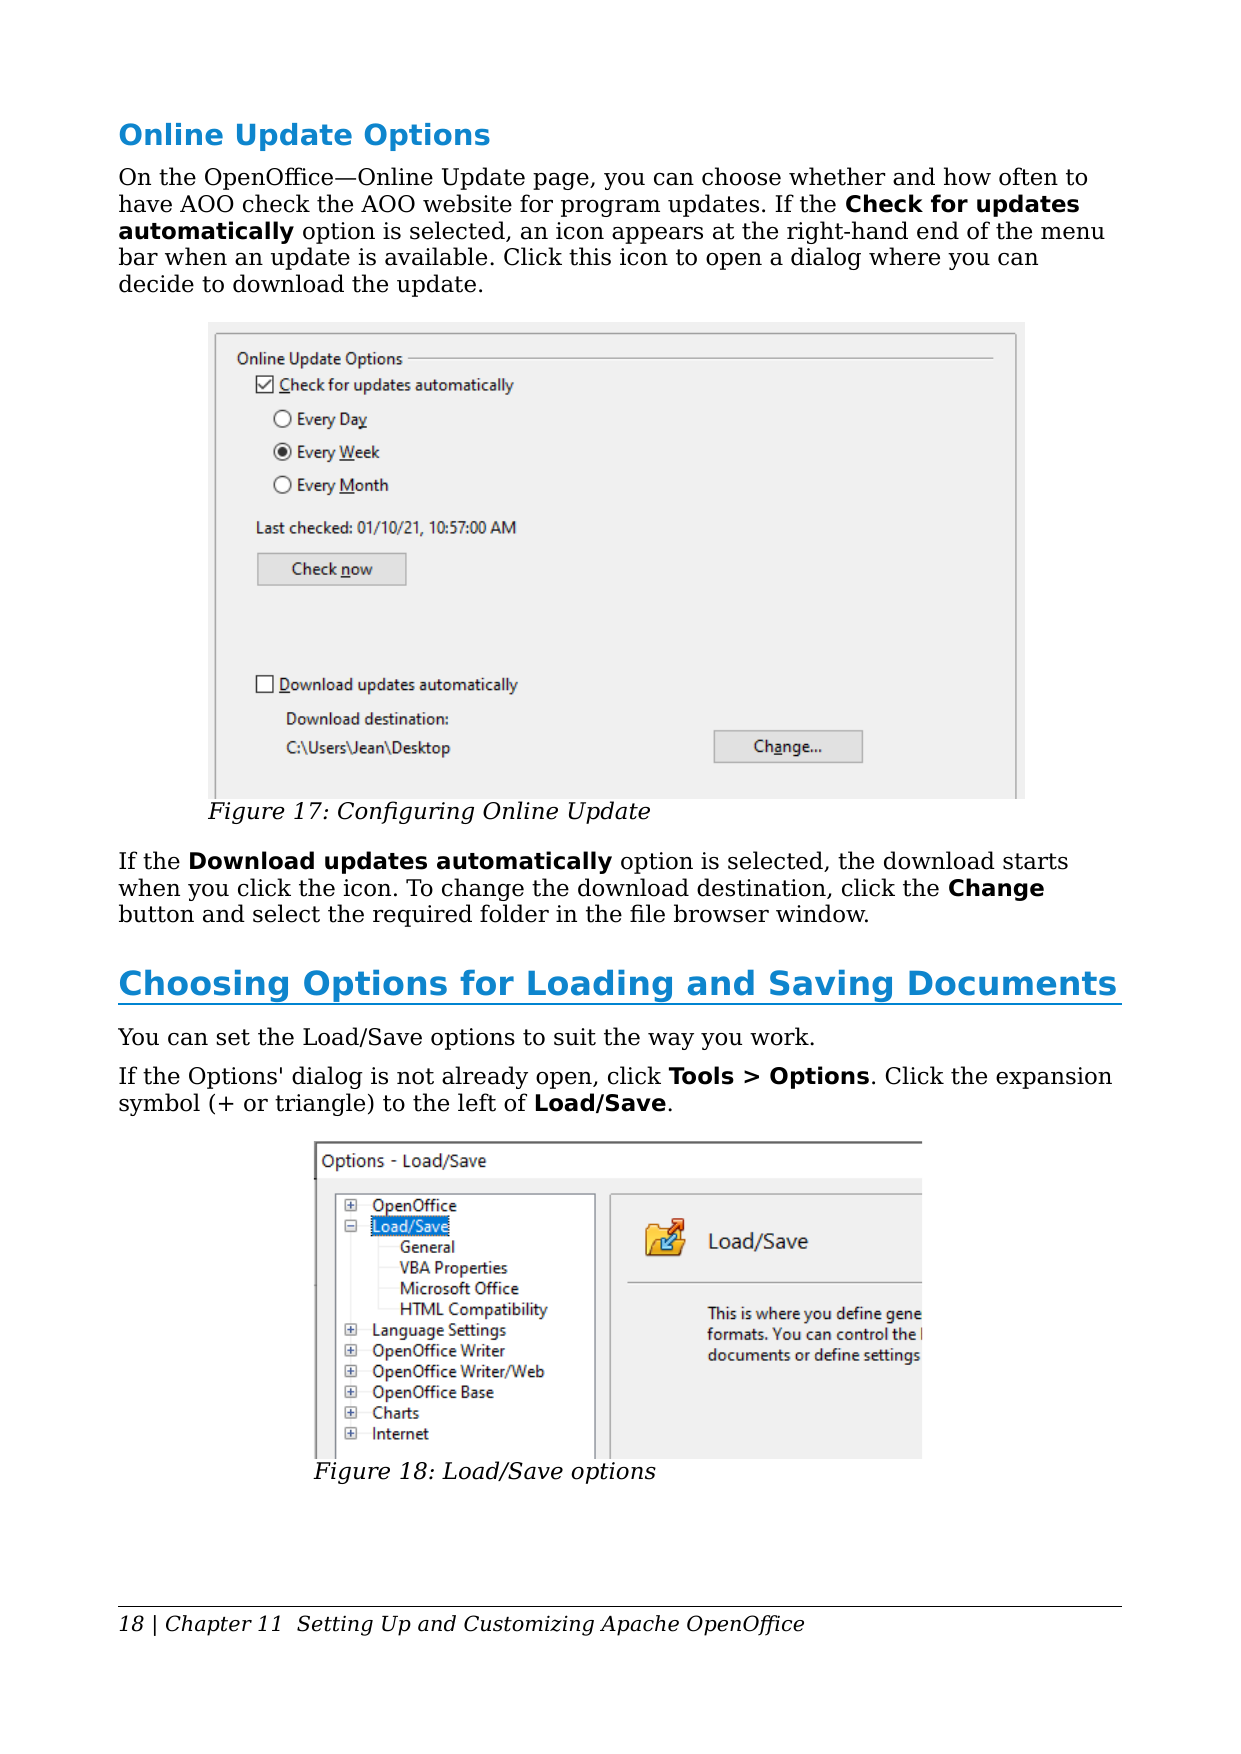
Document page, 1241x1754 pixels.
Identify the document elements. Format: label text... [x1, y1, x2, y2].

text Figure 17: Configuring Online Update [208, 799, 1025, 825]
text You can set the Load/Save options to suit the way you work. [118, 1024, 1122, 1051]
picture [208, 322, 1025, 799]
subtitle Online Update Options [118, 118, 1122, 152]
picture [313, 1141, 923, 1459]
text If the Download updates automatically option is selected, the download starts when you click the icon. To change the download destination, click the Change button and select the required folder in the file browser window. [118, 848, 1122, 928]
text On the OpenOffice—Online Update page, you can choose whether and how often to have AOO check the AOO website for program updates. If the Check for updates automatically option is selected, an icon appears at the right-hand end of the menu bar when an update is available. Click this icon to open a dialog where you can decide to download the update. [118, 164, 1122, 298]
text If the Options' dialog is not already open, click Tools > Options. Click the expansion symbol (+ or triangle) to the left of Load/Save. [118, 1063, 1122, 1117]
subtitle Choosing Options for Loading and Saving Documents [118, 964, 1122, 1003]
text Figure 18: Load/Save options [314, 1142, 926, 1485]
